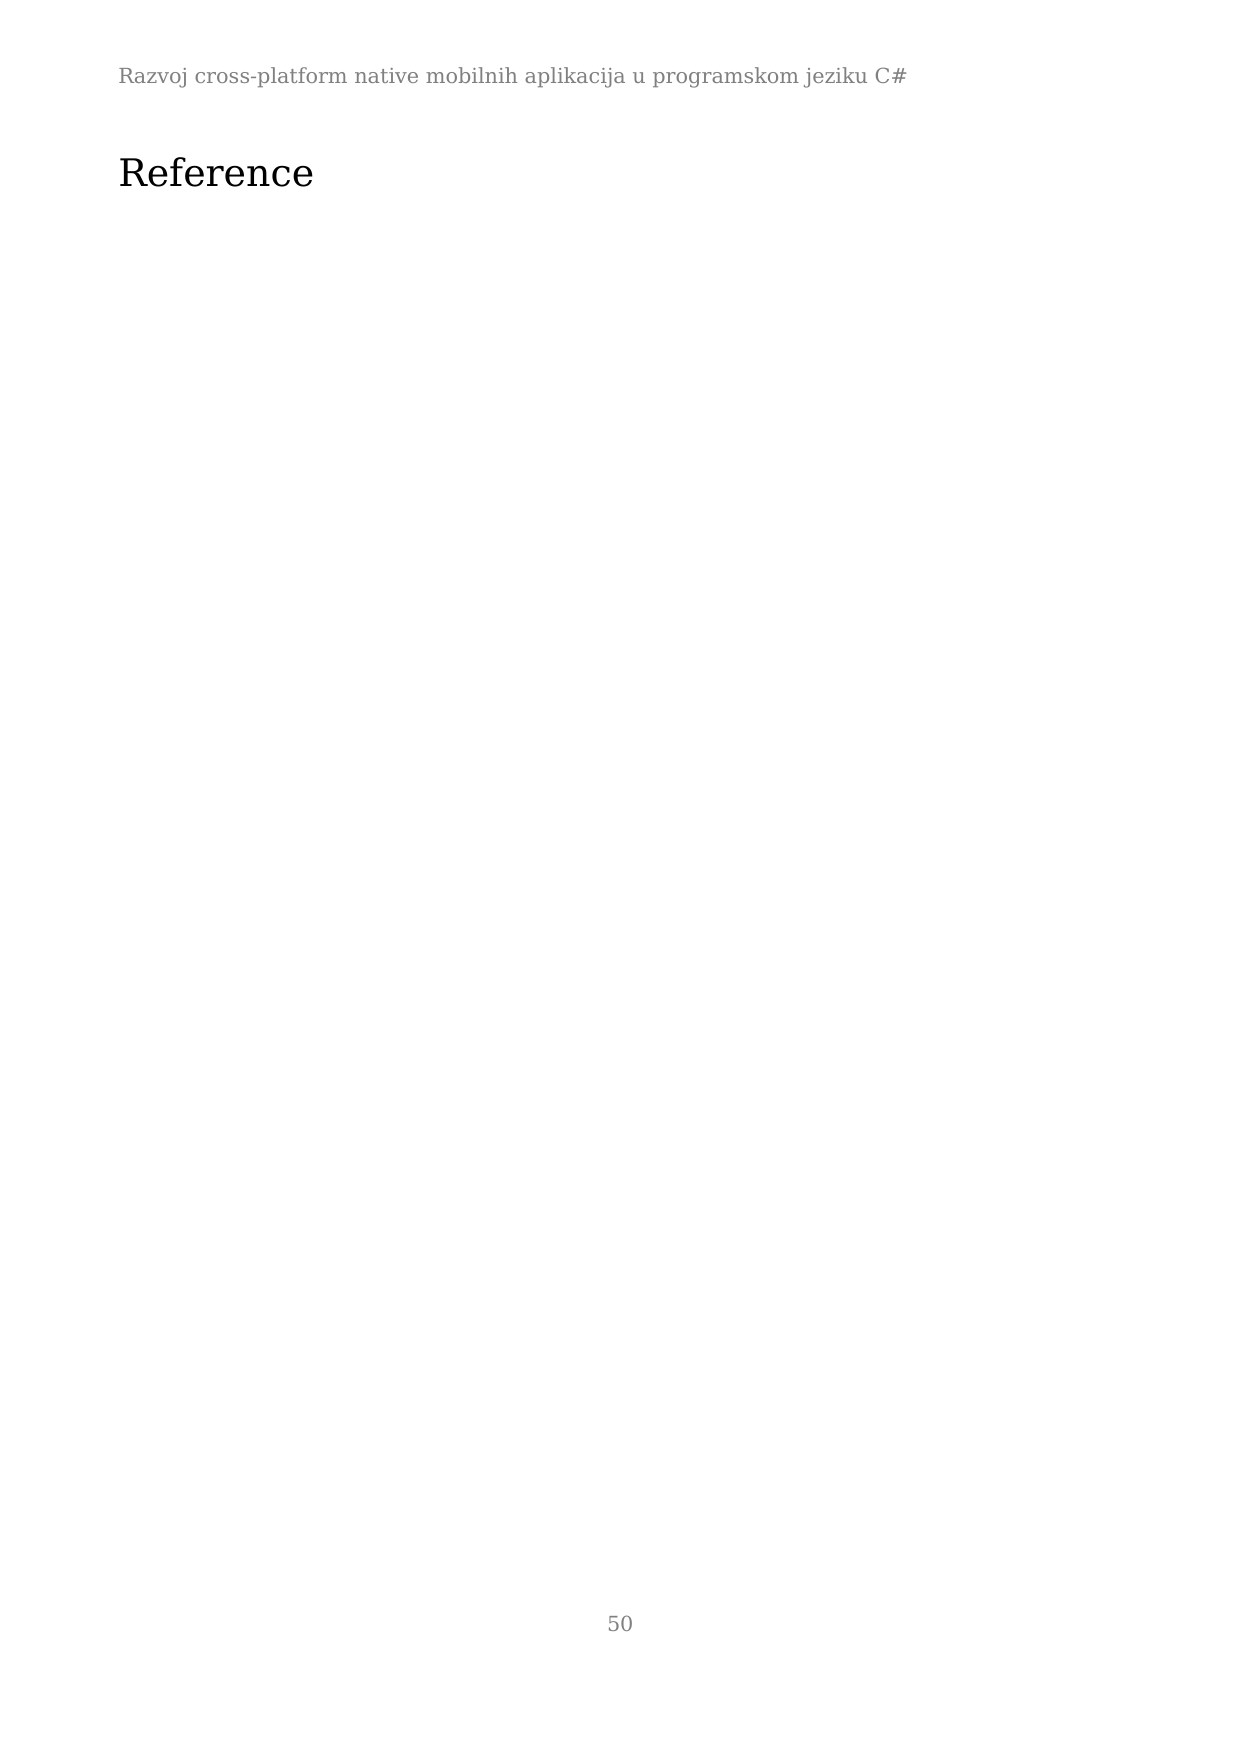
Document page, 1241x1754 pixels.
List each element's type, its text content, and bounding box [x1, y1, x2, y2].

subtitle Reference [118, 148, 1122, 194]
